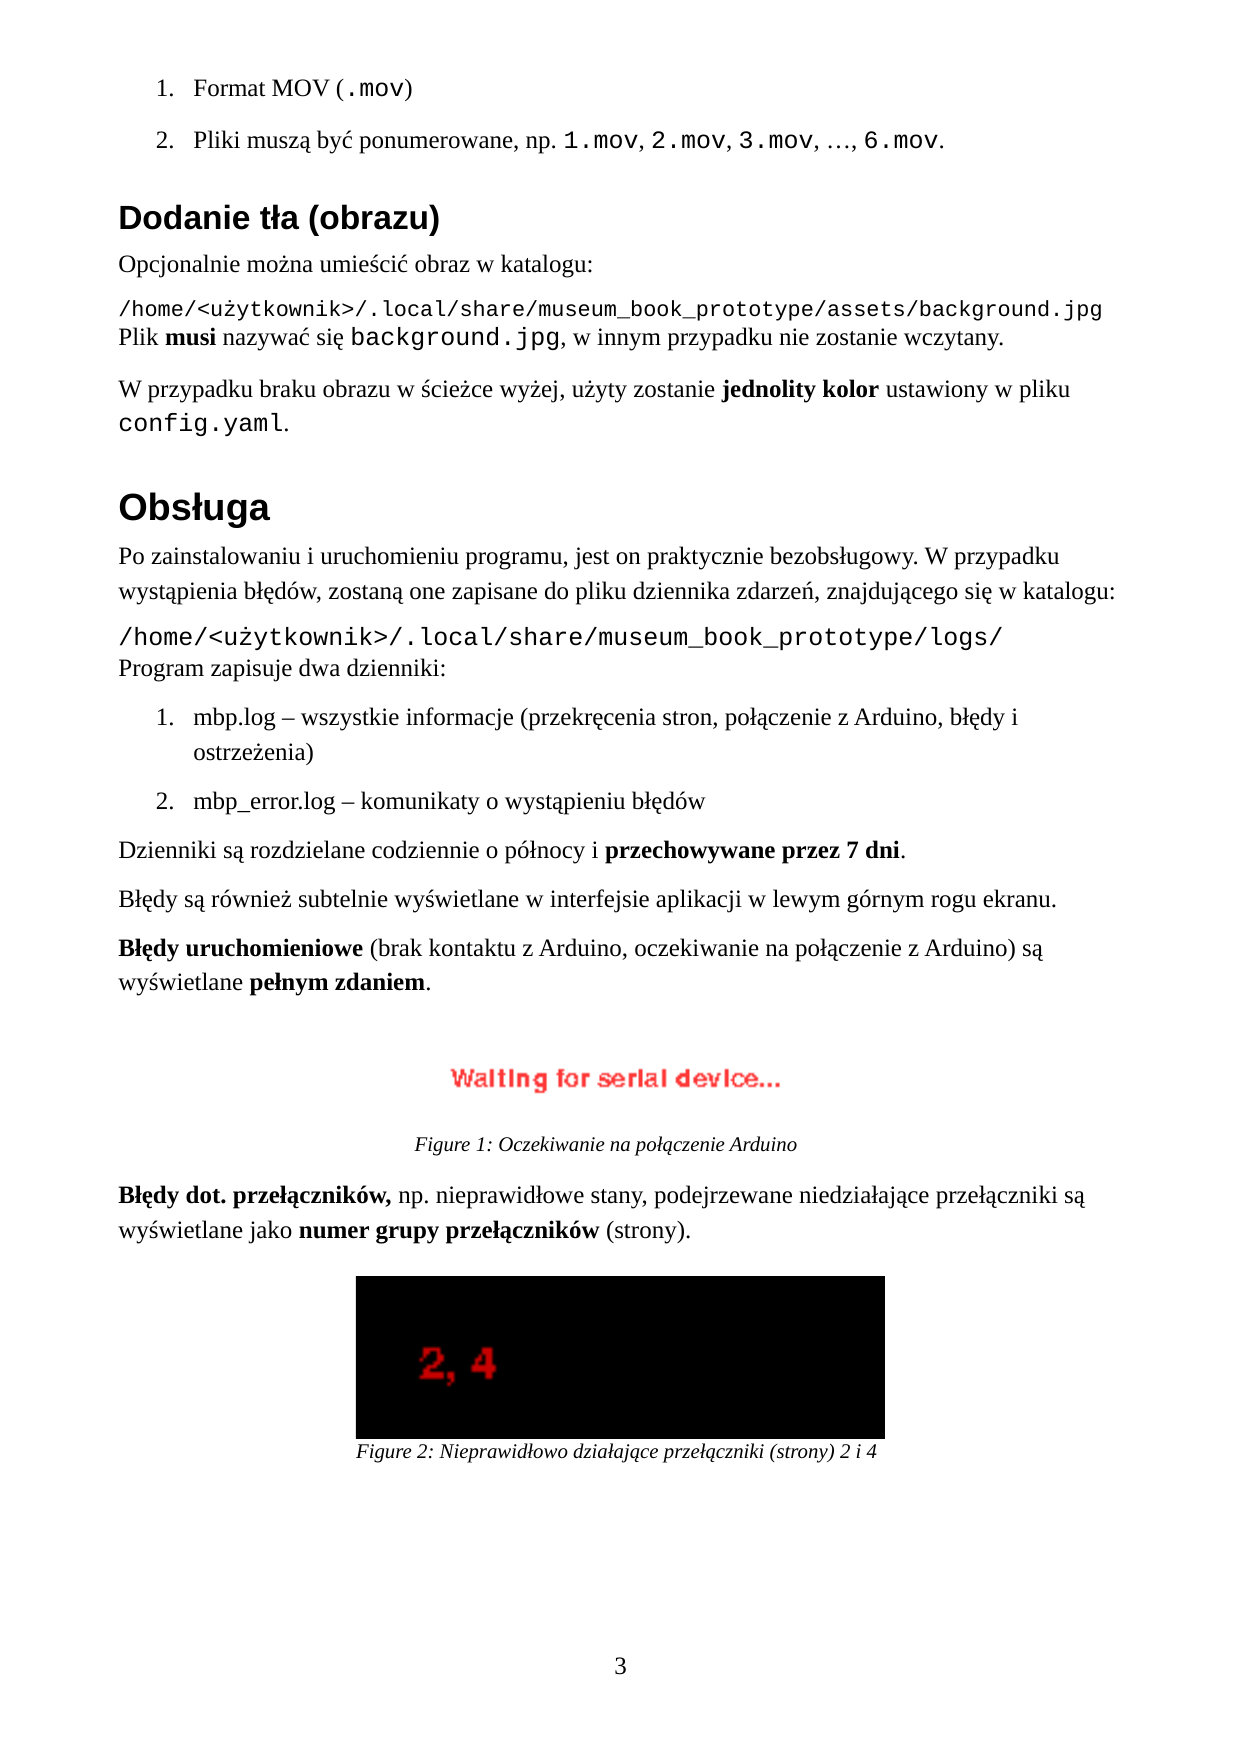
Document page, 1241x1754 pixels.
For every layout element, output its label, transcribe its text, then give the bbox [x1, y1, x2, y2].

subtitle Dodanie tła (obrazu) [118, 197, 1122, 236]
text W przypadku braku obrazu w ścieżce wyżej, użyty zostanie jednolity kolor ustawiony w pliku config.yaml. [118, 374, 1122, 439]
text Dzienniki są rozdzielane codziennie o północy i przechowywane przez 7 dni. [118, 835, 1122, 863]
list mbp_error.log – komunikaty o wystąpieniu błędów [156, 786, 1122, 814]
text Program zapisuje dwa dzienniki: [118, 653, 1122, 682]
text Plik musi nazywać się background.jpg, w innym przypadku nie zostanie wczytany. [118, 322, 1122, 353]
text /home/<użytkownik>/.local/share/museum_book_prototype/assets/background.jpg [118, 298, 1122, 322]
list Pliki muszą być ponumerowane, np. 1.mov, 2.mov, 3.mov, …, 6.mov. [156, 125, 1122, 156]
list mbp.log – wszystkie informacje (przekręcenia stron, połączenie z Arduino, błędy i ostrzeżenia) [156, 702, 1122, 765]
text Opcjonalnie można umieścić obraz w katalogu: [118, 249, 1122, 277]
picture [414, 1028, 827, 1133]
subtitle Obsługa [118, 485, 1122, 529]
text Błędy uruchomieniowe (brak kontaktu z Arduino, oczekiwanie na połączenie z Arduino) są wyświetlane pełnym zdaniem. [118, 933, 1122, 996]
text Po zainstalowaniu i uruchomieniu programu, jest on praktycznie bezobsługowy. W przypadku wystąpienia błędów, zostaną one zapisane do pliku dziennika zdarzeń, znajdującego się w katalogu: [118, 541, 1122, 604]
picture [355, 1276, 885, 1439]
text Błędy dot. przełączników, np. nieprawidłowe stany, podejrzewane niedziałające przełączniki są wyświetlane jako numer grupy przełączników (strony). [118, 1180, 1122, 1243]
list Format MOV (.mov) [156, 73, 1122, 104]
text Figure 1: Oczekiwanie na połączenie Arduino [414, 1133, 826, 1156]
text Błędy są również subtelnie wyświetlane w interfejsie aplikacji w lewym górnym rogu ekranu. [118, 884, 1122, 913]
text /home/<użytkownik>/.local/share/museum_book_prototype/logs/ [118, 625, 1122, 653]
text Figure 2: Nieprawidłowo działające przełączniki (strony) 2 i 4 [356, 1439, 885, 1463]
